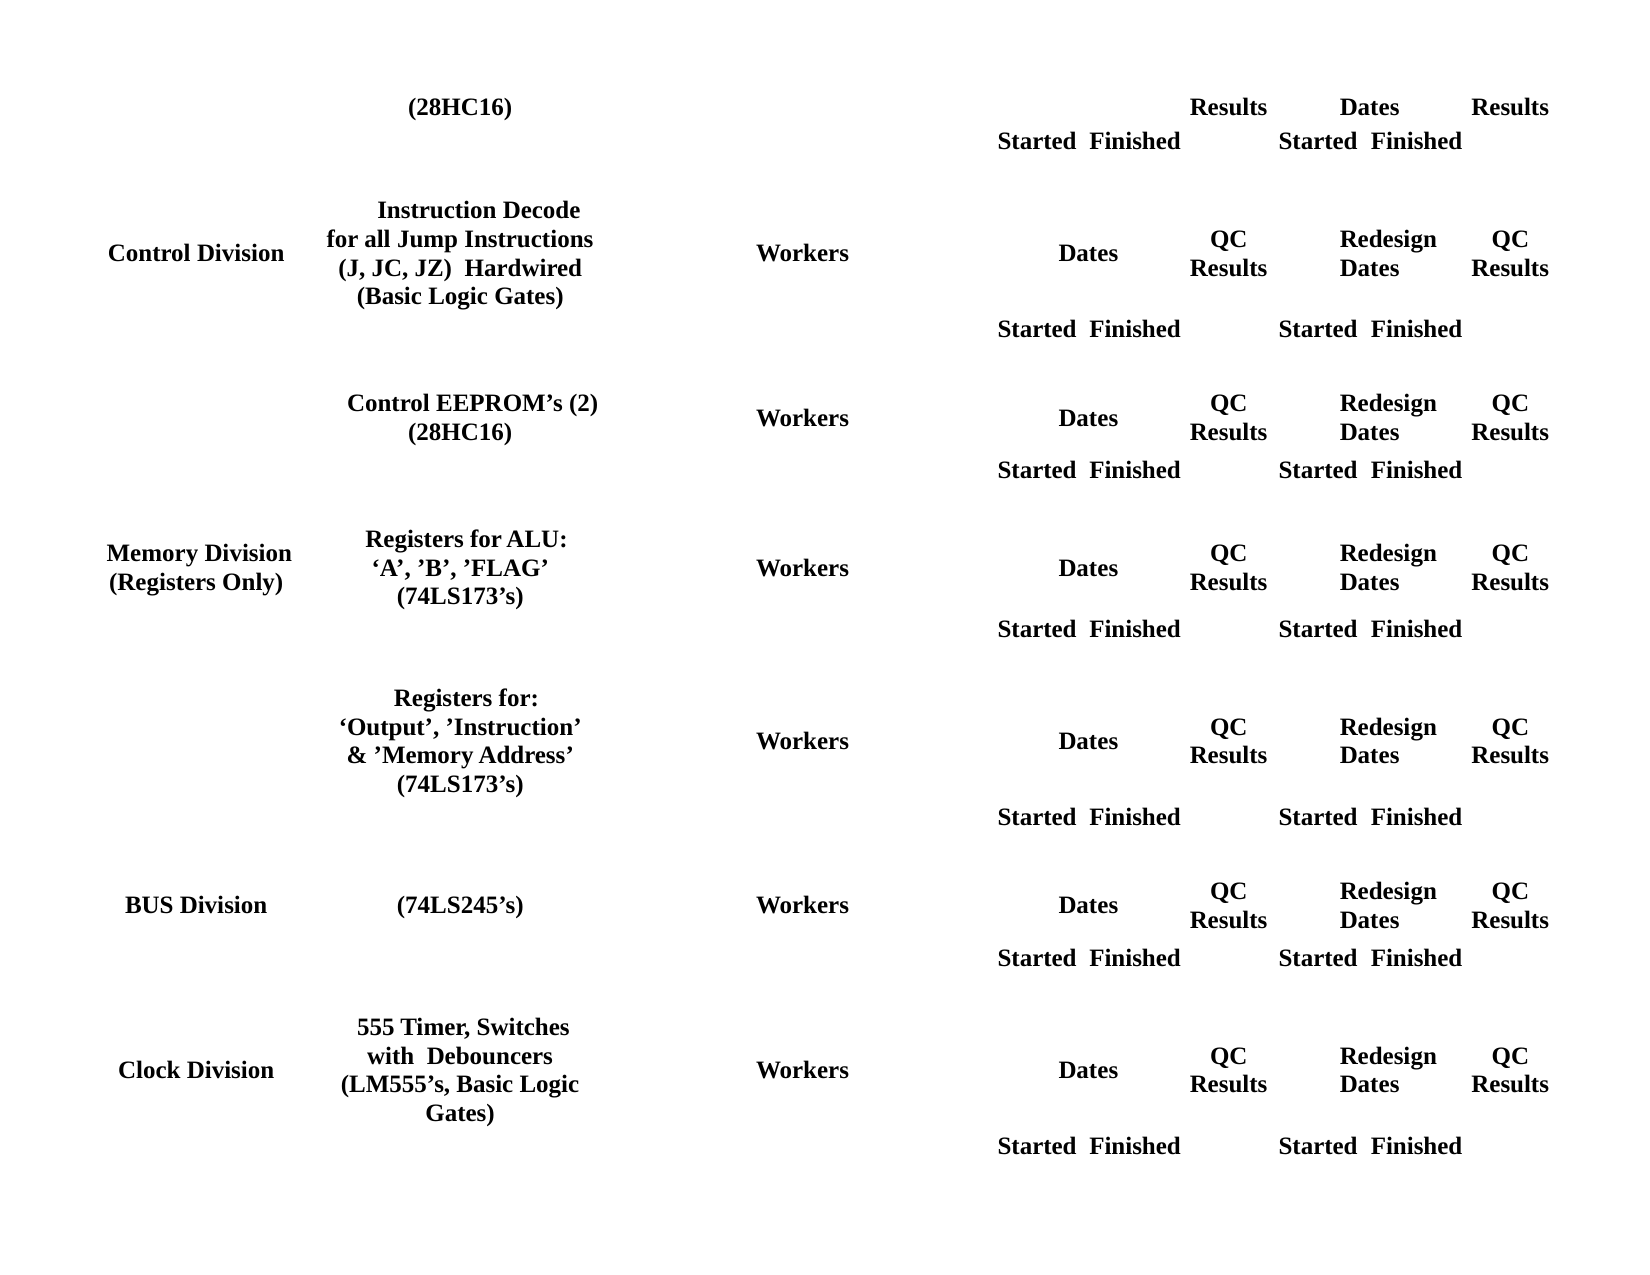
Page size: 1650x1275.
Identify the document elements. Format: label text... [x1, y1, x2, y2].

table_cell [1365, 976, 1468, 1012]
table_cell Finished [1365, 452, 1468, 488]
table_cell [1084, 976, 1186, 1012]
table_cell 555 Timer, Switches with Debouncers (LM555’s, Basic Logic Gates) [305, 1012, 615, 1127]
table_cell [87, 647, 305, 683]
table_cell [87, 383, 305, 452]
table_cell Control EEPROM’s (2) (28HC16) [305, 383, 615, 452]
table_cell QC Results [1186, 524, 1271, 610]
table_cell Started [990, 939, 1083, 976]
table_cell [1271, 488, 1365, 524]
table_cell Finished [1365, 1127, 1468, 1163]
table_cell Dates [1271, 90, 1468, 123]
table_cell Started [990, 452, 1083, 488]
table_cell [305, 798, 615, 834]
table_cell QC Results [1186, 1012, 1271, 1127]
table_cell QC Results [1186, 871, 1271, 939]
table_cell [1468, 488, 1552, 524]
table_cell [1468, 347, 1552, 383]
table_cell Started [1271, 452, 1365, 488]
table_cell [990, 647, 1083, 683]
table_cell [305, 647, 615, 683]
table_cell Started [990, 310, 1083, 347]
table_cell Clock Division [87, 1012, 305, 1127]
table_cell BUS Division [87, 871, 305, 939]
table_cell [1468, 939, 1552, 976]
table_cell [990, 488, 1083, 524]
table_cell QC Results [1468, 195, 1552, 310]
table_cell [1186, 1127, 1271, 1163]
table_cell Started [990, 123, 1083, 159]
table_cell [87, 835, 305, 871]
table_cell Registers for ALU: ‘A’, ’B’, ’FLAG’ (74LS173’s) [305, 524, 615, 610]
table_cell [615, 347, 990, 383]
table_cell [305, 123, 615, 159]
table_cell [615, 90, 990, 123]
table_cell [1468, 647, 1552, 683]
table_cell (74LS245’s) [305, 871, 615, 939]
table_cell Finished [1084, 610, 1186, 647]
table_cell [615, 310, 990, 347]
table_cell [615, 976, 990, 1012]
table_cell [87, 488, 305, 524]
table_cell [1271, 835, 1365, 871]
table_cell [1186, 835, 1271, 871]
table_cell [305, 976, 615, 1012]
table_cell [990, 159, 1083, 195]
table_cell Dates [990, 1012, 1186, 1127]
table_cell Finished [1084, 1127, 1186, 1163]
table_cell Redesign Dates [1271, 683, 1468, 798]
table_cell [1186, 798, 1271, 834]
table_cell [1468, 159, 1552, 195]
table_cell [87, 976, 305, 1012]
table_cell [615, 835, 990, 871]
table_cell [615, 159, 990, 195]
table_cell [615, 488, 990, 524]
table_cell [87, 610, 305, 647]
table_cell [1468, 1127, 1552, 1163]
table_cell [1271, 347, 1365, 383]
table_cell [990, 976, 1083, 1012]
table_cell [615, 610, 990, 647]
table_cell Finished [1365, 610, 1468, 647]
table_cell Finished [1365, 939, 1468, 976]
table_cell [1365, 159, 1468, 195]
table_cell [1468, 310, 1552, 347]
table_cell Dates [990, 683, 1186, 798]
table_cell Dates [990, 195, 1186, 310]
table_cell [615, 939, 990, 976]
table_cell [1271, 647, 1365, 683]
table_cell [1365, 647, 1468, 683]
table_cell Dates [990, 871, 1186, 939]
table_cell [990, 835, 1083, 871]
table_cell [87, 798, 305, 834]
table_cell [1365, 835, 1468, 871]
table_cell [1084, 159, 1186, 195]
table_cell [1186, 347, 1271, 383]
table_cell [1186, 452, 1271, 488]
table_cell Finished [1084, 798, 1186, 834]
table_cell [990, 90, 1186, 123]
table_cell [1468, 452, 1552, 488]
table_cell QC Results [1186, 195, 1271, 310]
table_cell [305, 1127, 615, 1163]
table_cell [305, 159, 615, 195]
table_cell [1084, 835, 1186, 871]
table_cell [1468, 976, 1552, 1012]
table_cell [615, 1127, 990, 1163]
table_cell Started [1271, 310, 1365, 347]
table_cell [1468, 798, 1552, 834]
table_cell [1271, 976, 1365, 1012]
table_cell Memory Division (Registers Only) [87, 524, 305, 610]
table_cell [305, 488, 615, 524]
table_cell QC Results [1468, 683, 1552, 798]
table_cell Started [1271, 939, 1365, 976]
table_cell Started [1271, 610, 1365, 647]
table_cell Finished [1084, 123, 1186, 159]
table_cell Finished [1084, 310, 1186, 347]
table_cell Workers [615, 524, 990, 610]
table_cell [87, 347, 305, 383]
table_cell Finished [1365, 798, 1468, 834]
table_cell [1468, 610, 1552, 647]
table_cell [87, 123, 305, 159]
table_cell Redesign Dates [1271, 871, 1468, 939]
table_cell [1186, 159, 1271, 195]
table_cell [615, 647, 990, 683]
table_cell Dates [990, 383, 1186, 452]
table_cell Registers for: ‘Output’, ’Instruction’ & ’Memory Address’ (74LS173’s) [305, 683, 615, 798]
table_cell Control Division [87, 195, 305, 310]
table_cell [1084, 647, 1186, 683]
table_cell [1365, 347, 1468, 383]
table_cell Workers [615, 383, 990, 452]
table_cell Finished [1084, 452, 1186, 488]
table_cell QC Results [1468, 871, 1552, 939]
table_cell Started [990, 1127, 1083, 1163]
table_cell [615, 452, 990, 488]
table_cell [615, 798, 990, 834]
table_cell Workers [615, 683, 990, 798]
table_cell [1186, 647, 1271, 683]
table_cell Instruction Decode for all Jump Instructions (J, JC, JZ) Hardwired (Basic Logic Gates) [305, 195, 615, 310]
table_cell Workers [615, 195, 990, 310]
table_cell Finished [1365, 123, 1468, 159]
table_cell Redesign Dates [1271, 1012, 1468, 1127]
table_cell Redesign Dates [1271, 195, 1468, 310]
table_cell [305, 347, 615, 383]
table_cell Redesign Dates [1271, 383, 1468, 452]
table_cell [1084, 488, 1186, 524]
table_cell [87, 1127, 305, 1163]
table_cell [1468, 123, 1552, 159]
table_cell [305, 610, 615, 647]
table_cell [1271, 159, 1365, 195]
table_cell Started [1271, 1127, 1365, 1163]
table_cell Results [1186, 90, 1271, 123]
table_cell QC Results [1468, 524, 1552, 610]
table_cell [87, 683, 305, 798]
table_cell [615, 123, 990, 159]
table_cell [1186, 488, 1271, 524]
table_cell [1186, 939, 1271, 976]
table_cell QC Results [1186, 383, 1271, 452]
table_cell [1468, 835, 1552, 871]
table_cell QC Results [1186, 683, 1271, 798]
table_cell [305, 939, 615, 976]
table_cell [1186, 976, 1271, 1012]
table_cell Finished [1084, 939, 1186, 976]
table_cell (28HC16) [305, 90, 615, 123]
table_cell Workers [615, 1012, 990, 1127]
table_cell Results [1468, 90, 1552, 123]
table_cell Started [1271, 798, 1365, 834]
table_cell QC Results [1468, 1012, 1552, 1127]
table_cell Redesign Dates [1271, 524, 1468, 610]
table_cell [1084, 347, 1186, 383]
table_cell Started [1271, 123, 1365, 159]
table_cell [87, 310, 305, 347]
table_cell [1186, 310, 1271, 347]
table_cell [87, 90, 305, 123]
table_cell [87, 939, 305, 976]
table_cell [305, 835, 615, 871]
table_cell [305, 310, 615, 347]
table_cell Started [990, 610, 1083, 647]
table_cell Workers [615, 871, 990, 939]
table_cell [87, 159, 305, 195]
table_cell Dates [990, 524, 1186, 610]
table_cell [87, 452, 305, 488]
table_cell [305, 452, 615, 488]
table_cell [990, 347, 1083, 383]
table_cell [1365, 488, 1468, 524]
table_cell [1186, 123, 1271, 159]
table_cell Finished [1365, 310, 1468, 347]
table_cell [1186, 610, 1271, 647]
table_cell Started [990, 798, 1083, 834]
table_cell QC Results [1468, 383, 1552, 452]
